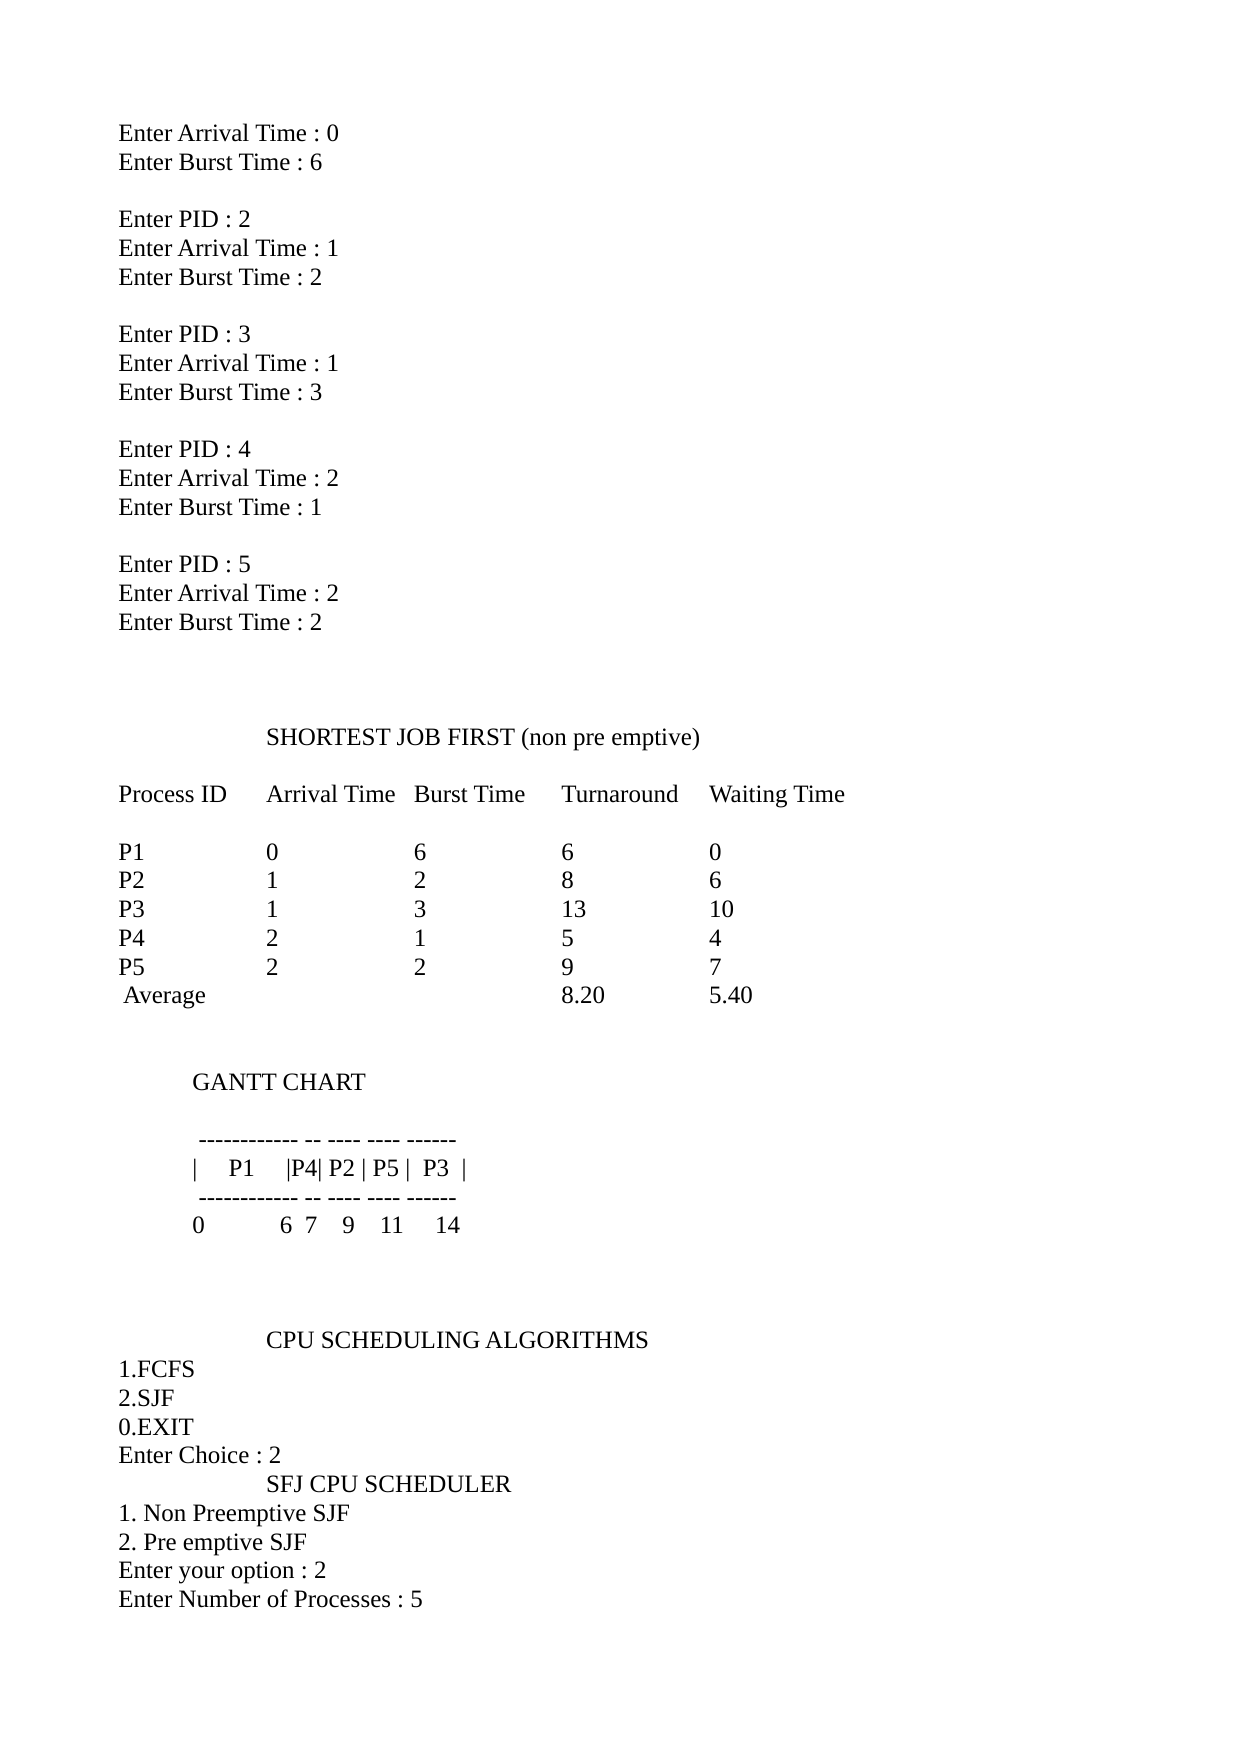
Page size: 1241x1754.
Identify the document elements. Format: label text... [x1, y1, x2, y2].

text 2. Pre emptive SJF [118, 1527, 1122, 1556]
text ------------ -- ---- ---- ------ [118, 1182, 1122, 1211]
text Enter Number of Processes : 5 [118, 1584, 1122, 1613]
text ------------ -- ---- ---- ------ [118, 1124, 1122, 1153]
text SFJ CPU SCHEDULER [118, 1469, 1122, 1498]
text P2 1 2 8 6 [118, 866, 1122, 894]
text 1. Non Preemptive SJF [118, 1498, 1122, 1527]
text Enter Choice : 2 [118, 1441, 1122, 1469]
text P4 2 1 5 4 [118, 923, 1122, 952]
text Enter Arrival Time : 2 [118, 463, 1122, 492]
text P3 1 3 13 10 [118, 894, 1122, 923]
text Enter PID : 3 [118, 319, 1122, 348]
text Enter Burst Time : 6 [118, 147, 1122, 176]
text Enter your option : 2 [118, 1556, 1122, 1584]
text Enter Burst Time : 3 [118, 377, 1122, 406]
text Enter Burst Time : 2 [118, 262, 1122, 291]
text Average 8.20 5.40 [118, 981, 1122, 1009]
text Enter PID : 4 [118, 434, 1122, 463]
text Enter PID : 5 [118, 549, 1122, 578]
text Enter Arrival Time : 1 [118, 233, 1122, 262]
text P1 0 6 6 0 [118, 837, 1122, 866]
text Enter PID : 2 [118, 204, 1122, 233]
text Process ID Arrival Time Burst Time Turnaround Waiting Time [118, 779, 1122, 808]
text | P1 |P4| P2 | P5 | P3 | [118, 1153, 1122, 1182]
text Enter Burst Time : 1 [118, 492, 1122, 521]
text 0.EXIT [118, 1412, 1122, 1441]
text Enter Arrival Time : 0 [118, 118, 1122, 147]
text Enter Arrival Time : 2 [118, 578, 1122, 607]
text SHORTEST JOB FIRST (non pre emptive) [118, 722, 1122, 751]
text 2.SJF [118, 1383, 1122, 1412]
text 0 6 7 9 11 14 [118, 1211, 1122, 1239]
text Enter Arrival Time : 1 [118, 348, 1122, 377]
text CPU SCHEDULING ALGORITHMS [118, 1326, 1122, 1354]
text P5 2 2 9 7 [118, 952, 1122, 981]
text Enter Burst Time : 2 [118, 607, 1122, 636]
text 1.FCFS [118, 1354, 1122, 1383]
text GANTT CHART [118, 1067, 1122, 1096]
